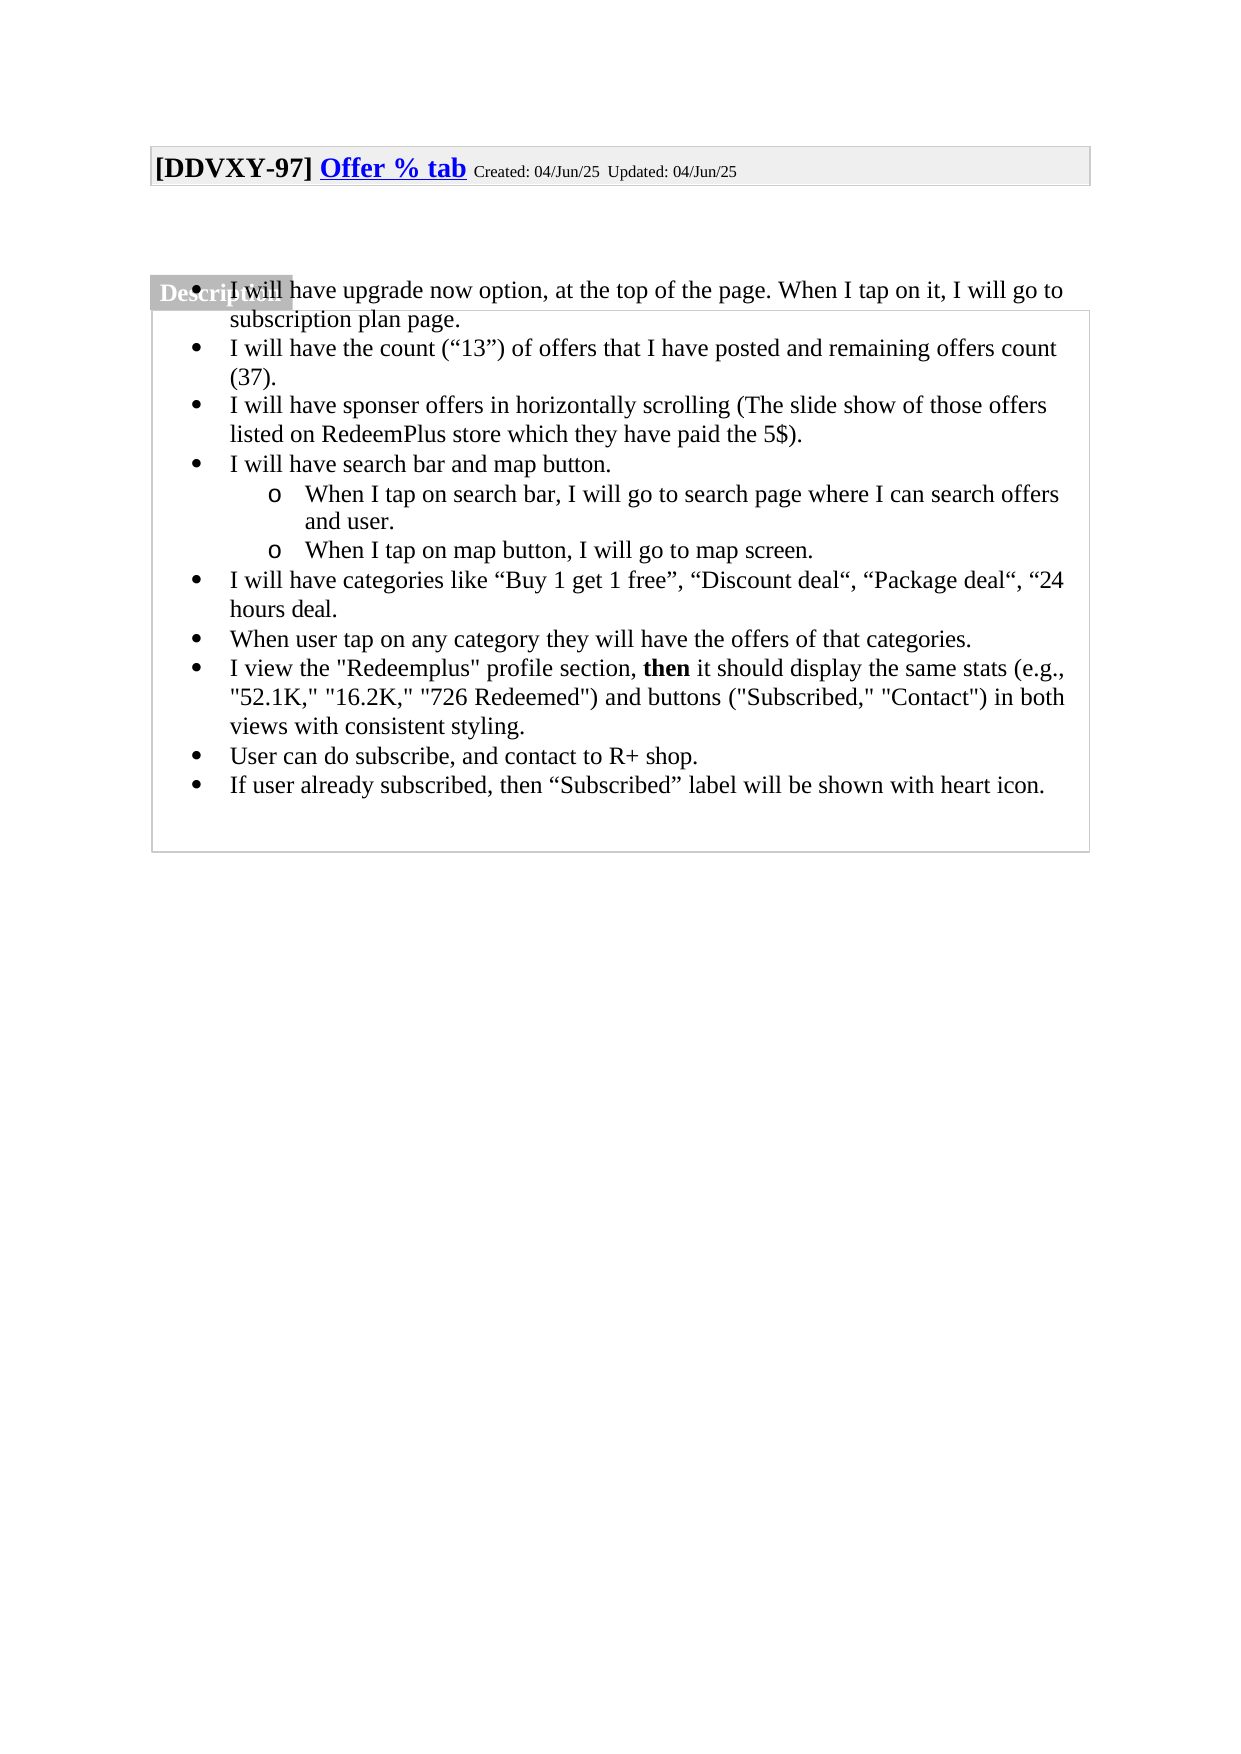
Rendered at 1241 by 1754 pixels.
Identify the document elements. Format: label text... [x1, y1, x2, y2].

list When user tap on any category they will have the offers of that categories. [192, 623, 1090, 653]
list I will have sponser offers in horizontally scrolling (The slide show of those offers listed on RedeemPlus store which they have paid the 5$). [192, 391, 1049, 448]
table_header [DDVXY-97] Offer % tab Created: 04/Jun/25 Updated: 04/Jun/25 [152, 147, 1089, 184]
list I will have upgrade now option, at the top of the page. When I tap on it, I will go to subscription plan page. [192, 275, 1065, 333]
list I will have the count (“13”) of offers that I have posted and remaining offers count (37). [192, 333, 1058, 391]
text hours deal. [229, 594, 1090, 623]
list When I tap on search bar, I will go to search page where I can search offers and user. [267, 480, 1061, 534]
list User can do subscribe, and contact to R+ shop. [192, 740, 1090, 770]
list I view the "Redeemplus" profile section, then it should display the same stats (e.g., "52.1K," "16.2K," "726 Redeemed") and buttons ("Subscribed," "Contact") in both views with consistent styling. [192, 653, 1065, 740]
list If user already subscribed, then “Subscribed” label will be shown with heart icon. [192, 770, 1090, 799]
list I will have categories like “Buy 1 get 1 free”, “Discount deal“, “Package deal“, “24 [192, 565, 1090, 594]
text Description [159, 278, 192, 307]
list I will have search bar and map button. [192, 448, 1090, 478]
list When I tap on map button, I will go to map screen. [267, 535, 1090, 565]
